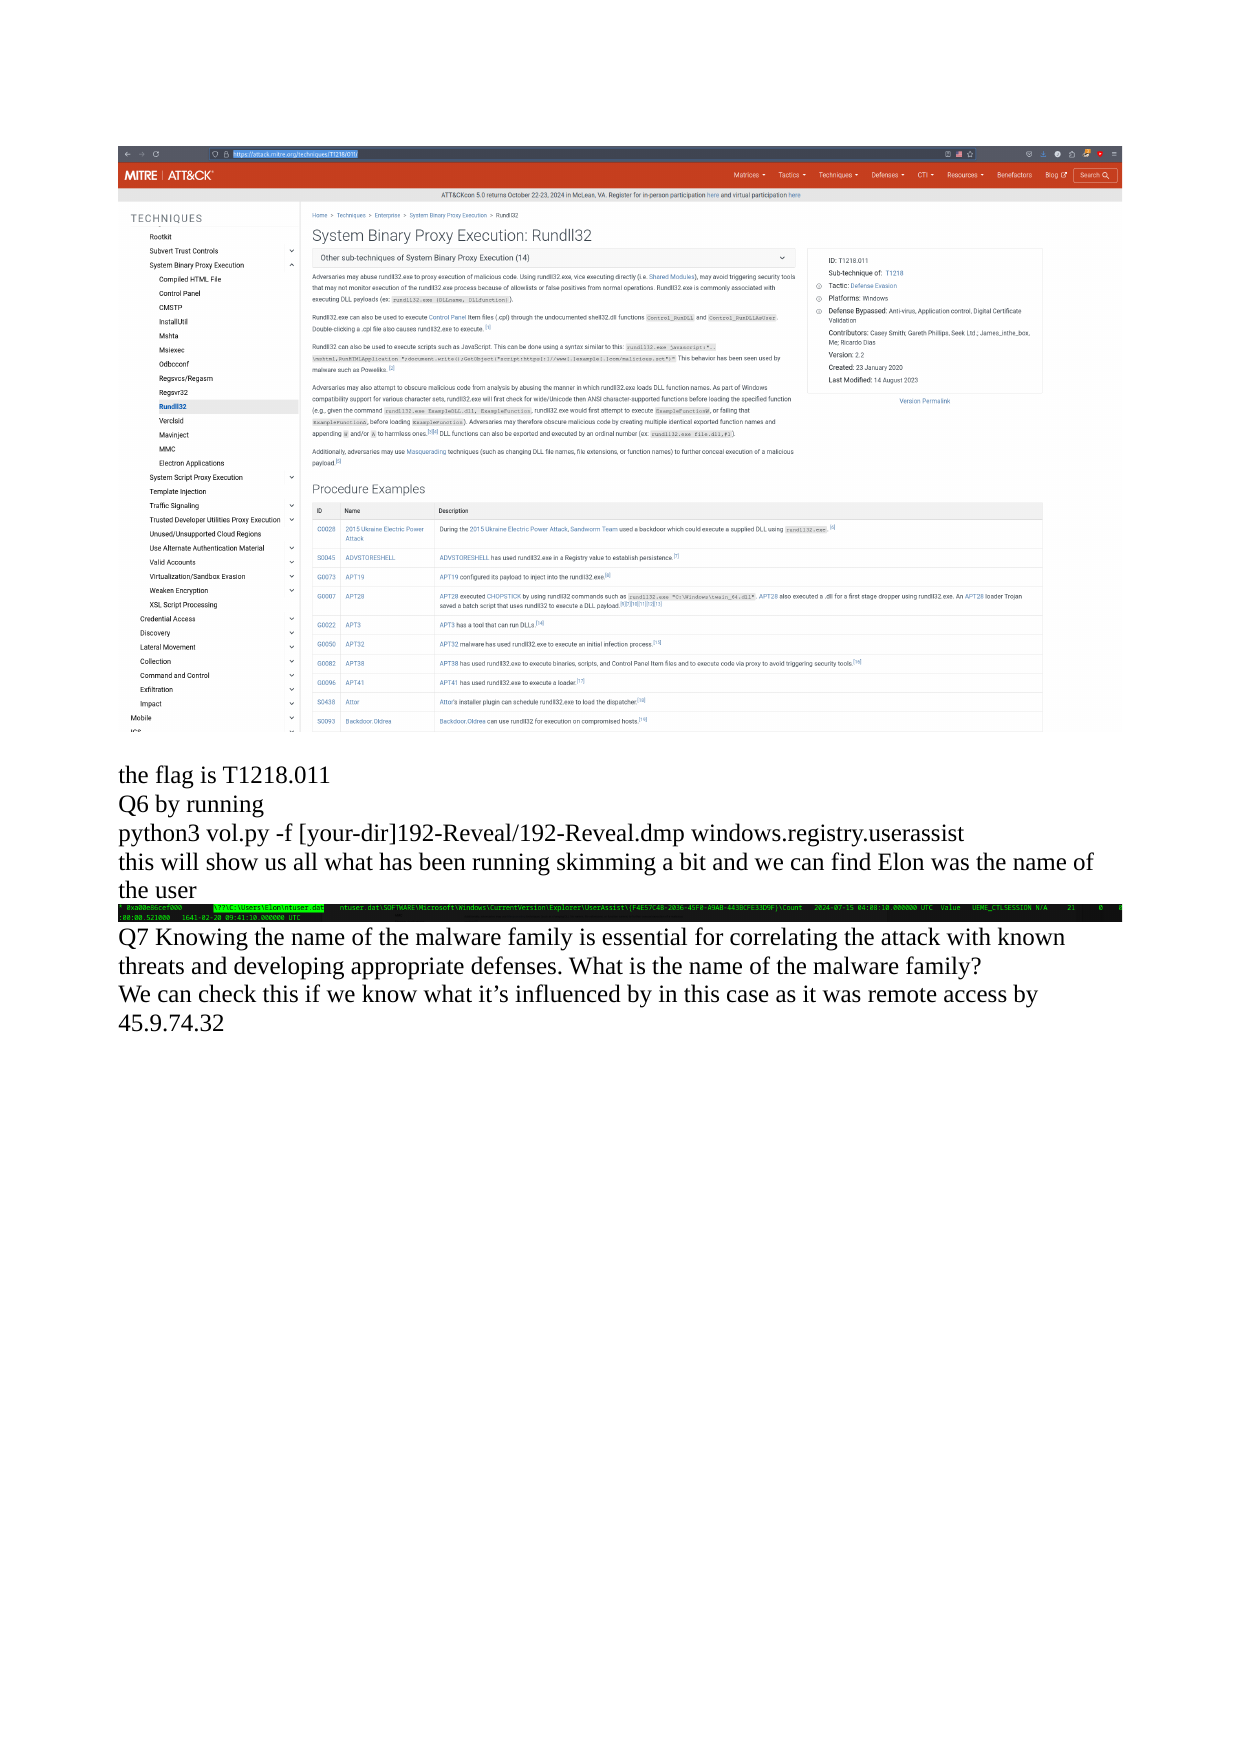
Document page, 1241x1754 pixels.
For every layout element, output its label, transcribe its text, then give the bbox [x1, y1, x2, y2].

text python3 vol.py -f [your-dir]192-Reveal/192-Reveal.dmp windows.registry.userassist [118, 818, 1122, 847]
text the flag is T1218.011 [118, 761, 1122, 789]
text Q7 Knowing the name of the malware family is essential for correlating the attack with known threats and developing appropriate defenses. What is the name of the malware family? [118, 922, 1122, 979]
text this will show us all what has been running skimming a bit and we can find Elon was the name of the user [118, 847, 1122, 904]
text Q6 by running [118, 789, 1122, 818]
picture [118, 146, 1123, 732]
text We can check this if we know what it’s influenced by in this case as it was remote access by 45.9.74.32 [118, 979, 1122, 1066]
picture [118, 904, 1123, 922]
